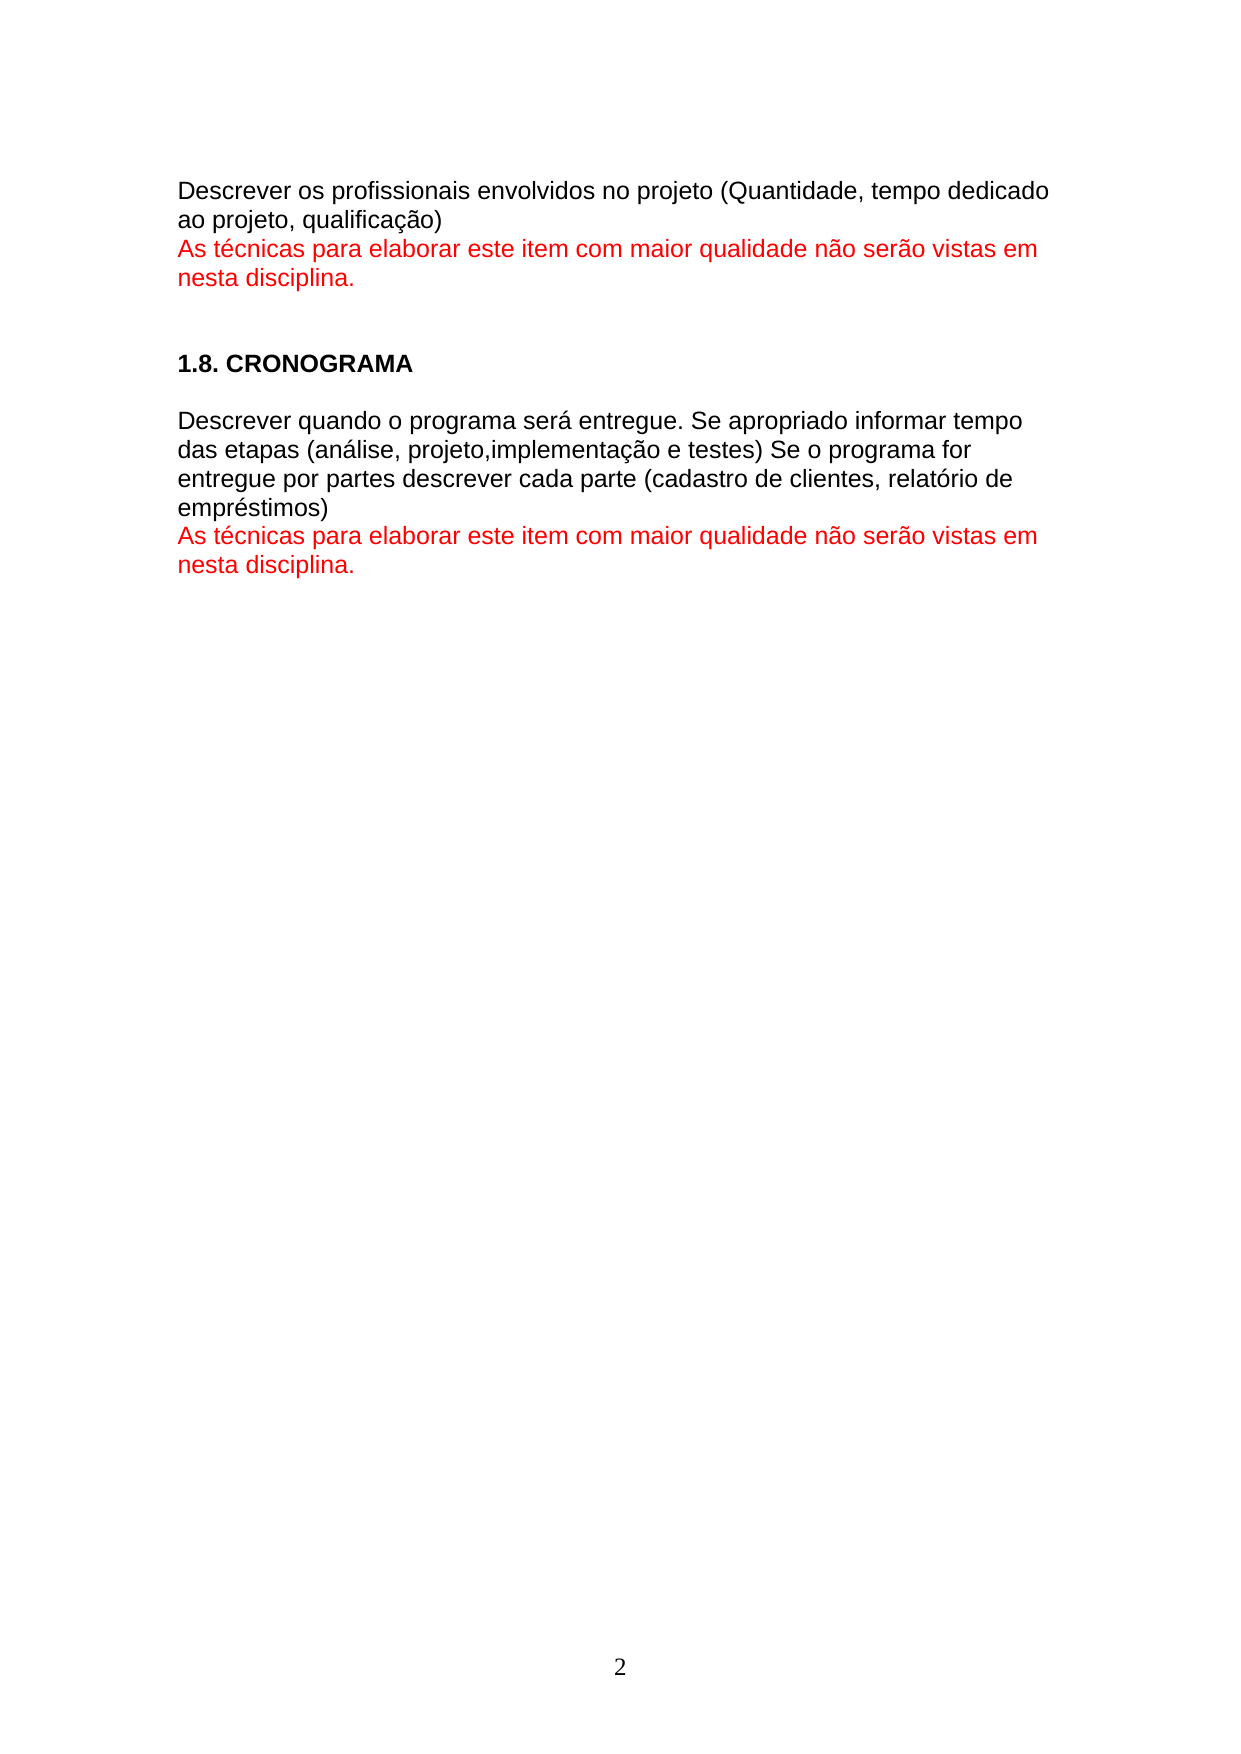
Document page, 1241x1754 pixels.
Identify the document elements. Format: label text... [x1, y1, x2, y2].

text Descrever os profissionais envolvidos no projeto (Quantidade, tempo dedicado ao projeto, qualificação) [177, 176, 1063, 234]
text 1.8. CRONOGRAMA [177, 349, 1063, 378]
text As técnicas para elaborar este item com maior qualidade não serão vistas em nesta disciplina. [177, 521, 1063, 579]
text As técnicas para elaborar este item com maior qualidade não serão vistas em nesta disciplina. [177, 234, 1063, 291]
text Descrever quando o programa será entregue. Se apropriado informar tempo das etapas (análise, projeto,implementação e testes) Se o programa for entregue por partes descrever cada parte (cadastro de clientes, relatório de empréstimos) [177, 406, 1063, 521]
